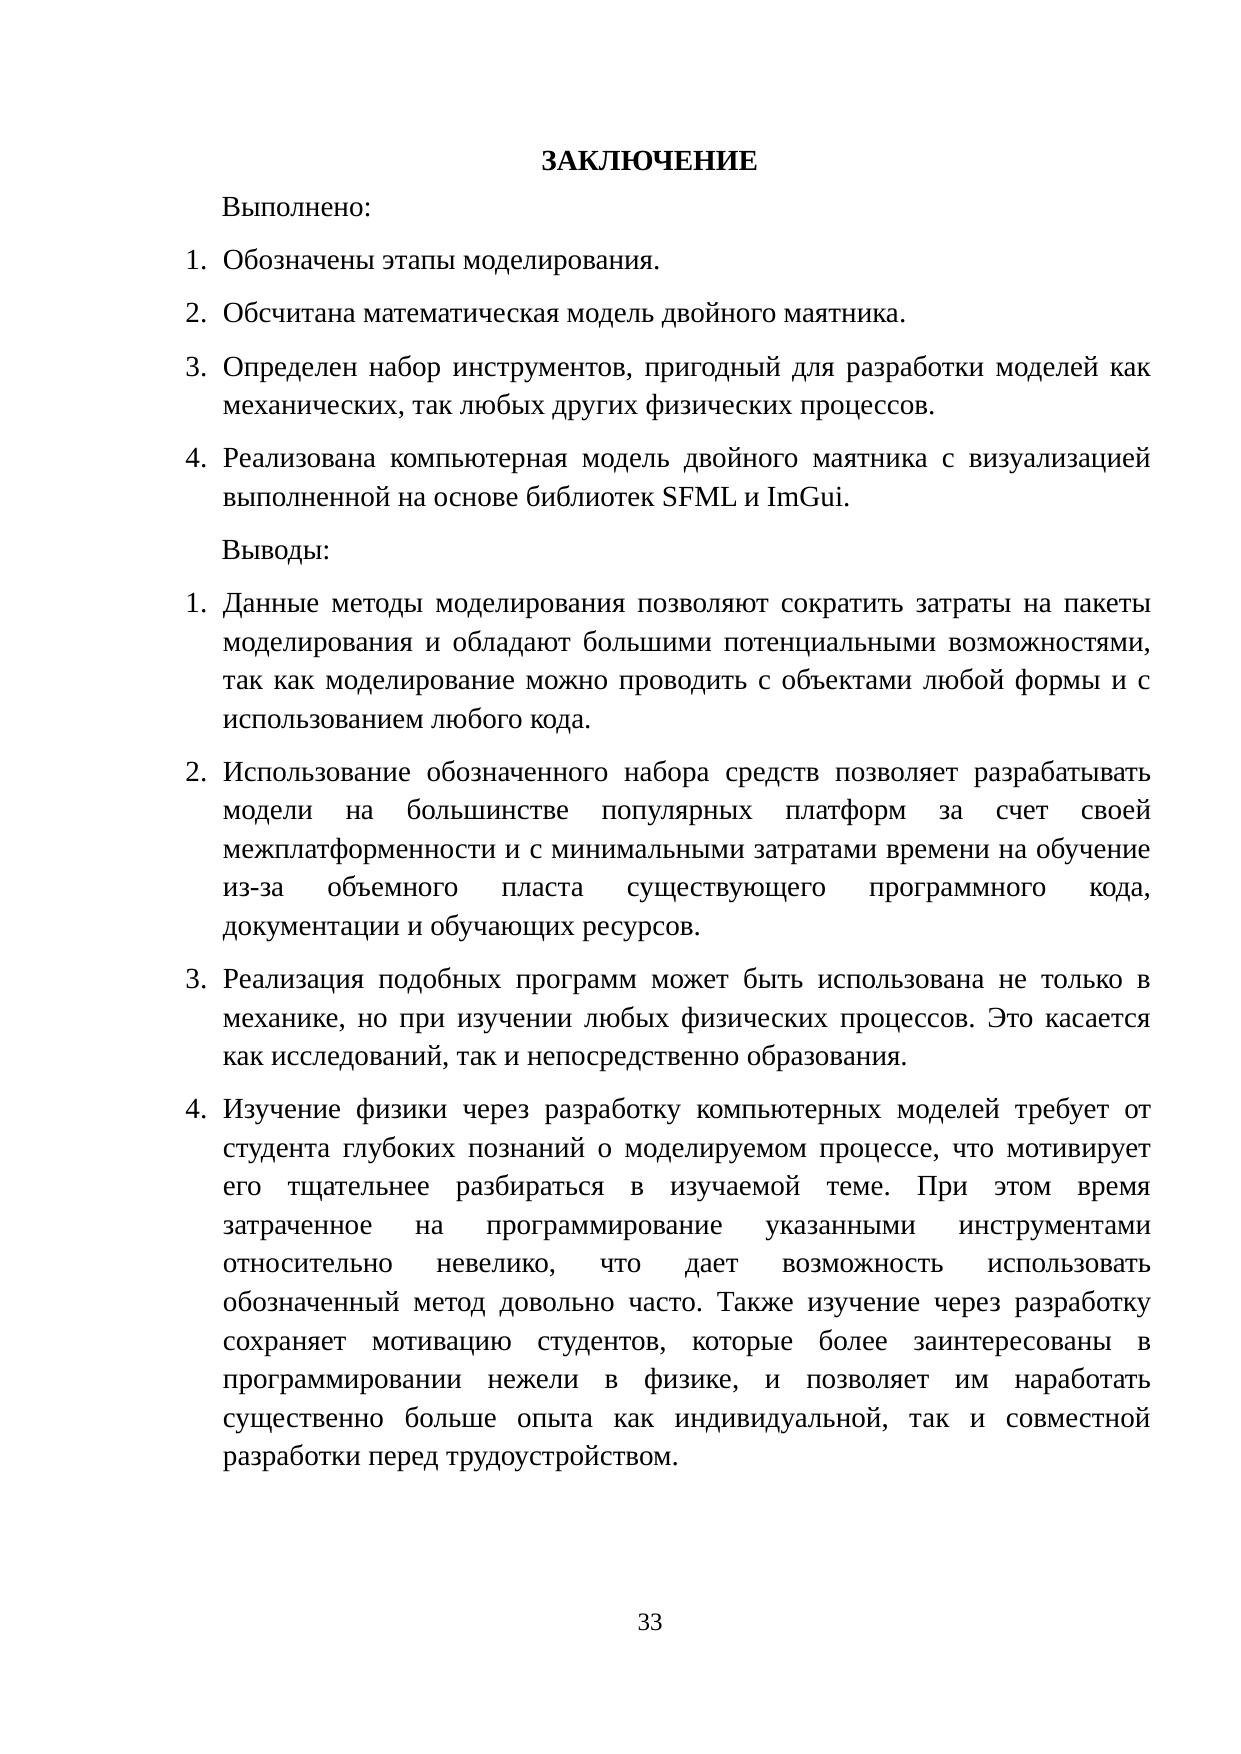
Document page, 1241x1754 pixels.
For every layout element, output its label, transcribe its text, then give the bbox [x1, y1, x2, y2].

list Определен набор инструментов, пригодный для разработки моделей как механических, так любых других физических процессов. [185, 349, 1152, 421]
list Данные методы моделирования позволяют сократить затраты на пакеты моделирования и обладают большими потенциальными возможностями, так как моделирование можно проводить с объектами любой формы и с использованием любого кода. [185, 585, 1152, 734]
list Реализована компьютерная модель двойного маятника с визуализацией выполненной на основе библиотек SFML и ImGui. [185, 440, 1152, 512]
subtitle ЗАКЛЮЧЕНИЕ [148, 143, 1152, 177]
list Обсчитана математическая модель двойного маятника. [185, 296, 1152, 329]
list Использование обозначенного набора средств позволяет разрабатывать модели на большинстве популярных платформ за счет своей межплатформенности и с минимальными затратами времени на обучение из-за объемного пласта существующего программного кода, документации и обучающих ресурсов. [185, 754, 1152, 942]
text Выводы: [148, 532, 1152, 566]
list Реализация подобных программ может быть использована не только в механике, но при изучении любых физических процессов. Это касается как исследований, так и непосредственно образования. [185, 961, 1152, 1072]
text Выполнено: [148, 189, 1152, 223]
list Изучение физики через разработку компьютерных моделей требует от студента глубоких познаний о моделируемом процессе, что мотивирует его тщательнее разбираться в изучаемой теме. При этом время затраченное на программирование указанными инструментами относительно невелико, что дает возможность использовать обозначенный метод довольно часто. Также изучение через разработку сохраняет мотивацию студентов, которые более заинтересованы в программировании нежели в физике, и позволяет им наработать существенно больше опыта как индивидуальной, так и совместной разработки перед трудоустройством. [185, 1091, 1152, 1472]
list Обозначены этапы моделирования. [185, 242, 1152, 276]
